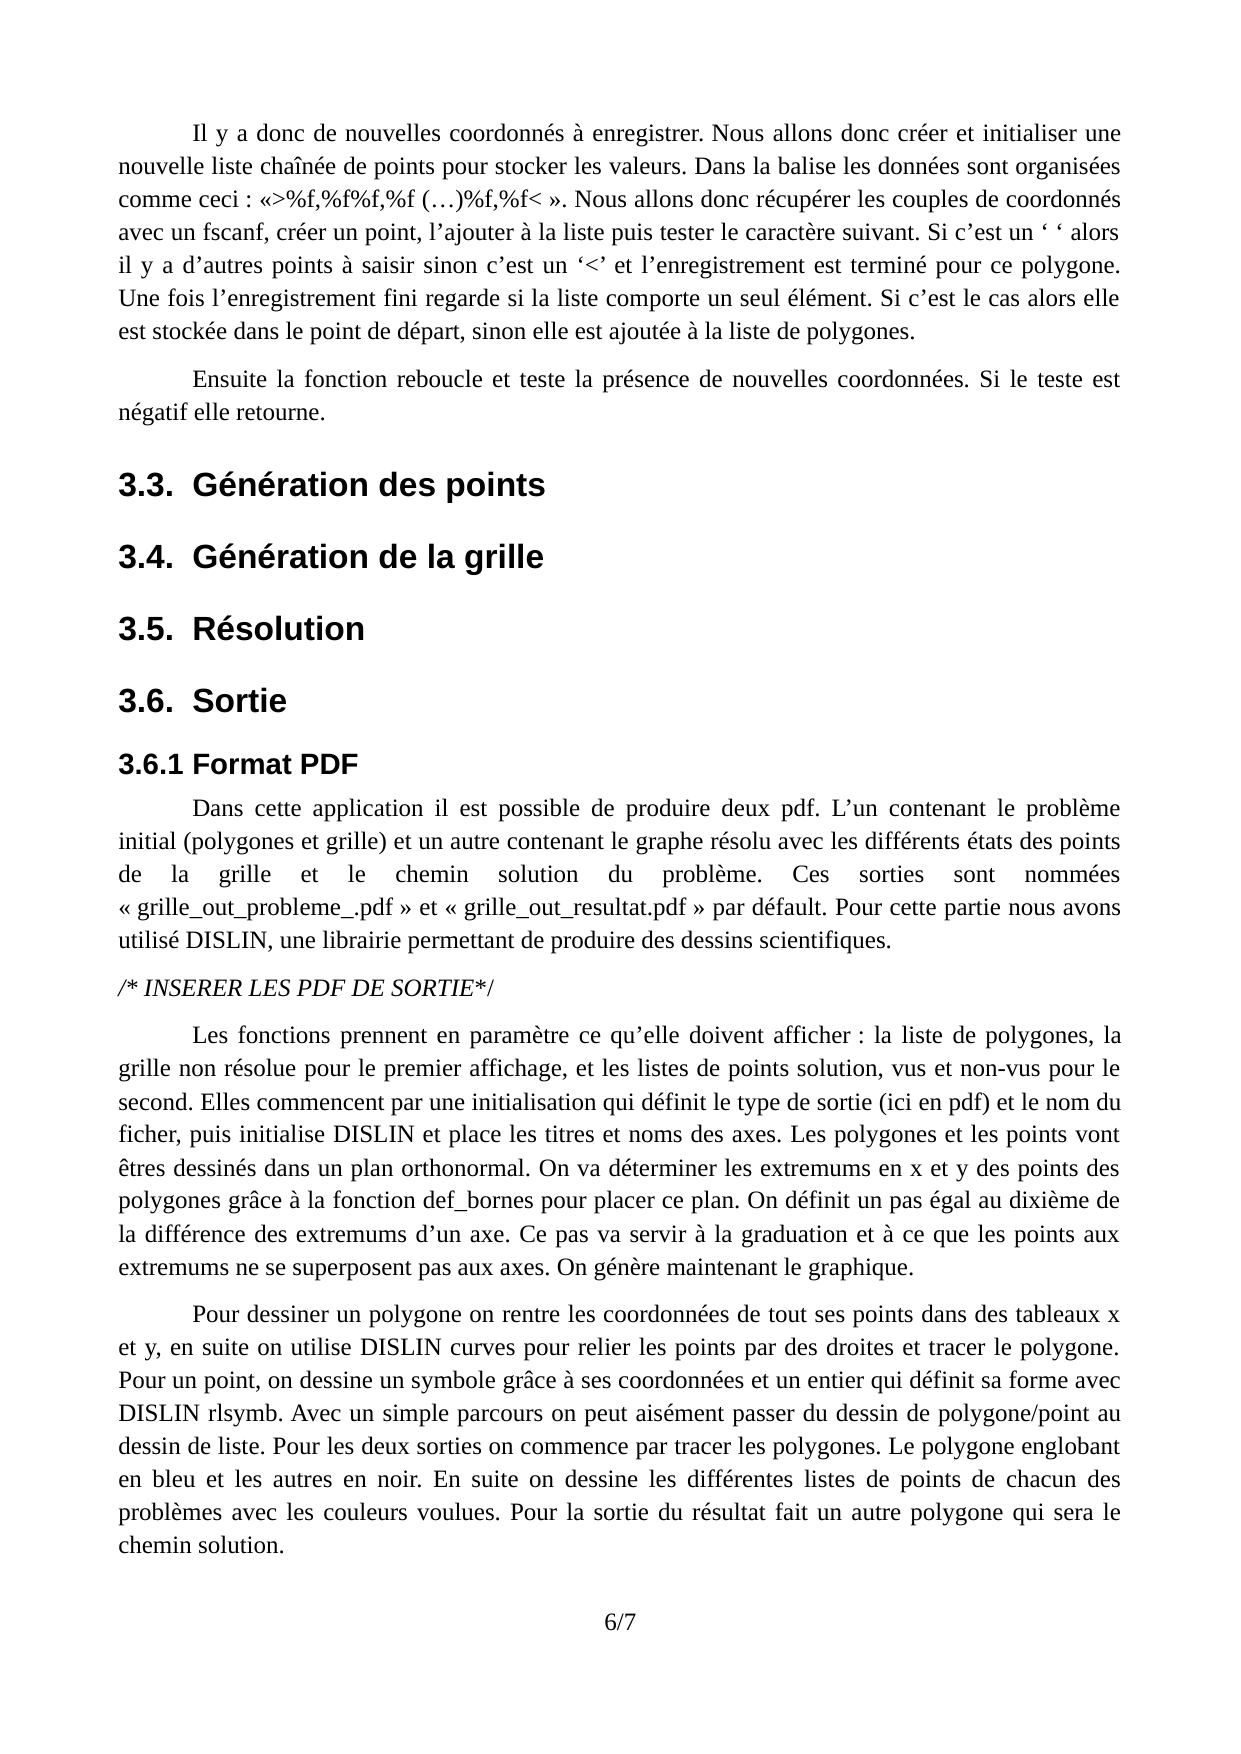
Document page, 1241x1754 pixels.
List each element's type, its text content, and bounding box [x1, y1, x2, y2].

text Dans cette application il est possible de produire deux pdf. L’un contenant le problème initial (polygones et grille) et un autre contenant le graphe résolu avec les différents états des points de la grille et le chemin solution du problème. Ces sorties sont nommées « grille_out_probleme_.pdf » et « grille_out_resultat.pdf » par défault. Pour cette partie nous avons utilisé DISLIN, une librairie permettant de produire des dessins scientifiques. [118, 793, 1122, 954]
text /* INSERER LES PDF DE SORTIE*/ [118, 973, 1122, 1002]
subtitle Génération de la grille [118, 537, 1122, 576]
subtitle Génération des points [118, 465, 1122, 504]
text Ensuite la fonction reboucle et teste la présence de nouvelles coordonnées. Si le teste est négatif elle retourne. [118, 364, 1122, 426]
subtitle Sortie [118, 681, 1122, 720]
subtitle Résolution [118, 609, 1122, 648]
subtitle Format PDF [118, 747, 1122, 781]
text Il y a donc de nouvelles coordonnés à enregistrer. Nous allons donc créer et initialiser une nouvelle liste chaînée de points pour stocker les valeurs. Dans la balise les données sont organisées comme ceci : «>%f,%f%f,%f (…)%f,%f< ». Nous allons donc récupérer les couples de coordonnés avec un fscanf, créer un point, l’ajouter à la liste puis tester le caractère suivant. Si c’est un ‘ ‘ alors il y a d’autres points à saisir sinon c’est un ‘<’ et l’enregistrement est terminé pour ce polygone. Une fois l’enregistrement fini regarde si la liste comporte un seul élément. Si c’est le cas alors elle est stockée dans le point de départ, sinon elle est ajoutée à la liste de polygones. [118, 118, 1122, 345]
text Les fonctions prennent en paramètre ce qu’elle doivent afficher : la liste de polygones, la grille non résolue pour le premier affichage, et les listes de points solution, vus et non-vus pour le second. Elles commencent par une initialisation qui définit le type de sortie (ici en pdf) et le nom du ficher, puis initialise DISLIN et place les titres et noms des axes. Les polygones et les points vont êtres dessinés dans un plan orthonormal. On va déterminer les extremums en x et y des points des polygones grâce à la fonction def_bornes pour placer ce plan. On définit un pas égal au dixième de la différence des extremums d’un axe. Ce pas va servir à la graduation et à ce que les points aux extremums ne se superposent pas aux axes. On génère maintenant le graphique. [118, 1021, 1122, 1280]
text Pour dessiner un polygone on rentre les coordonnées de tout ses points dans des tableaux x et y, en suite on utilise DISLIN curves pour relier les points par des droites et tracer le polygone. Pour un point, on dessine un symbole grâce à ses coordonnées et un entier qui définit sa forme avec DISLIN rlsymb. Avec un simple parcours on peut aisément passer du dessin de polygone/point au dessin de liste. Pour les deux sorties on commence par tracer les polygones. Le polygone englobant en bleu et les autres en noir. En suite on dessine les différentes listes de points de chacun des problèmes avec les couleurs voulues. Pour la sortie du résultat fait un autre polygone qui sera le chemin solution. [118, 1299, 1122, 1559]
